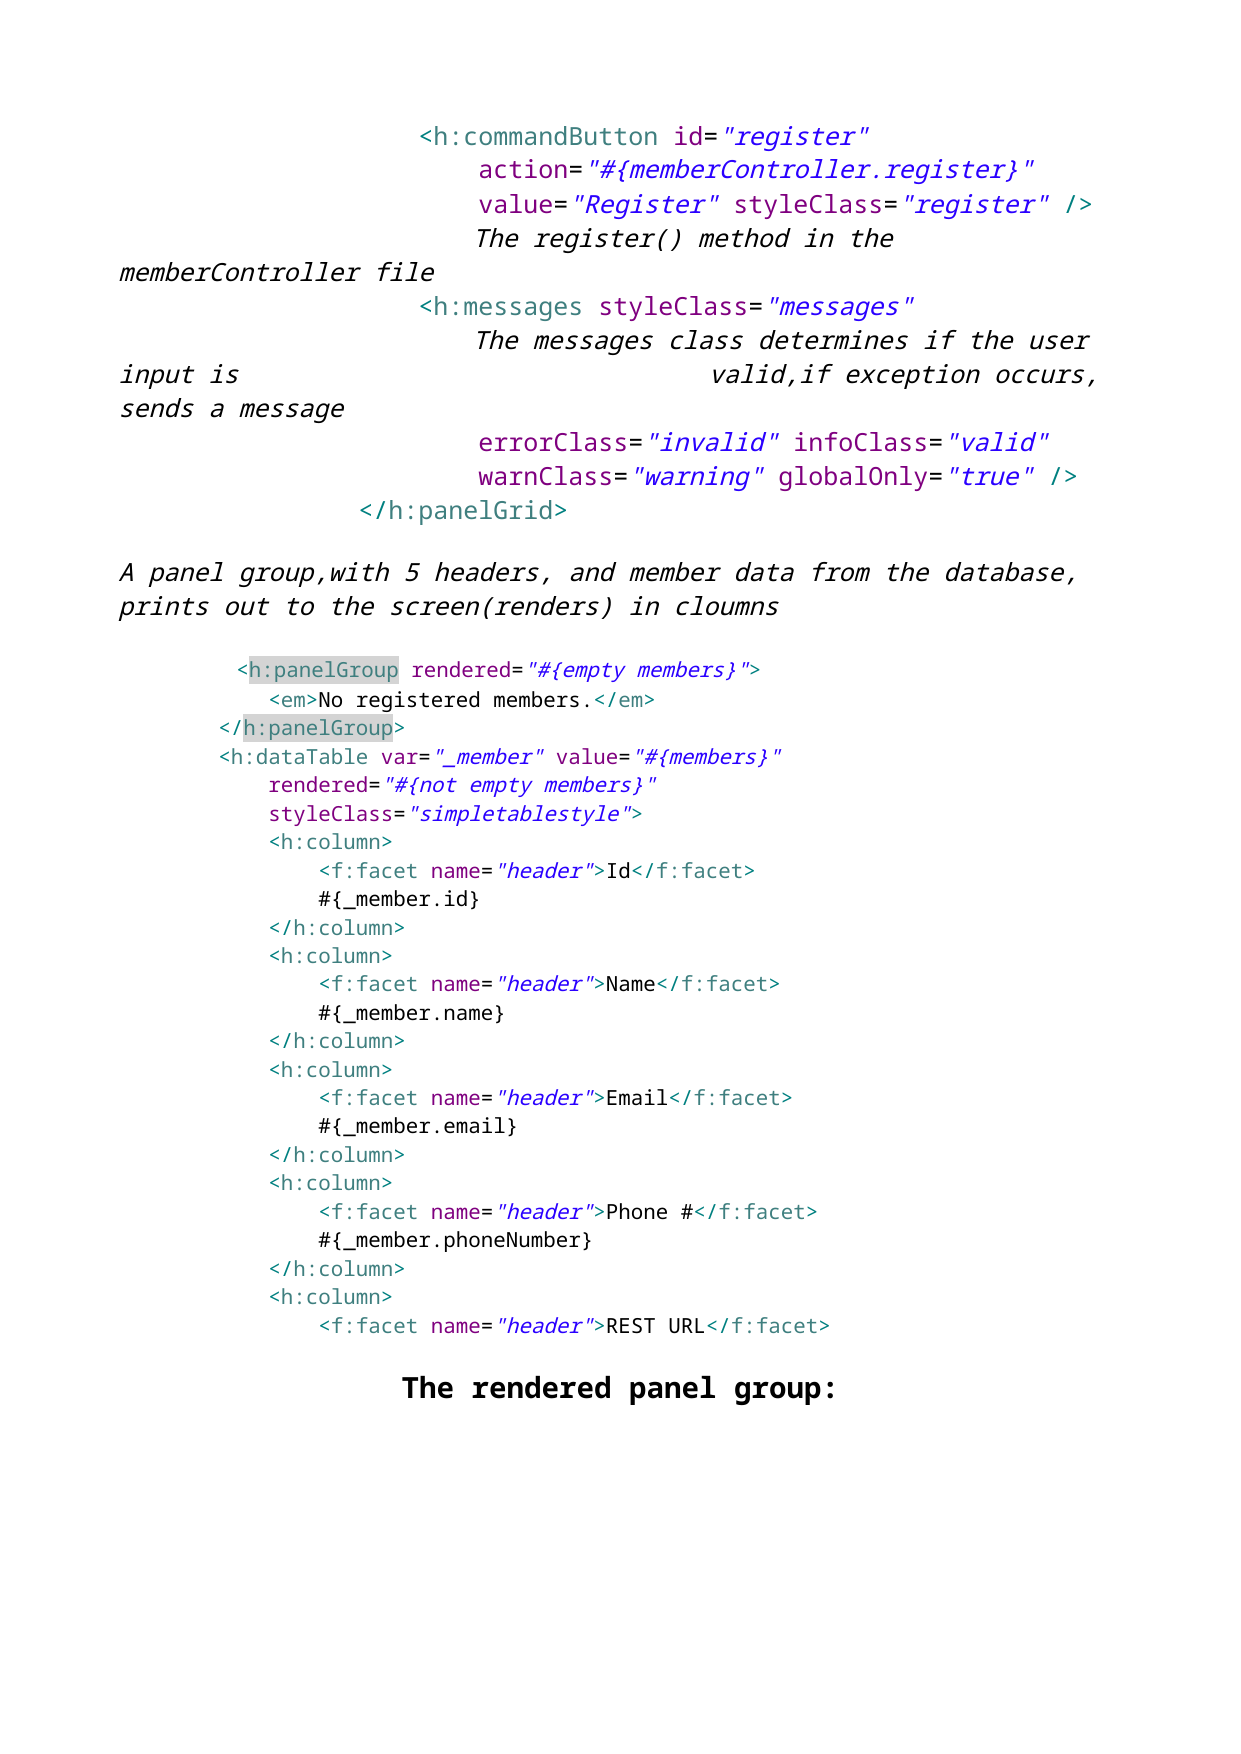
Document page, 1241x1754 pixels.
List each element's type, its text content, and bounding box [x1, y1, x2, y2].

text <h:column> [118, 1282, 1122, 1311]
text A panel group,with 5 headers, and member data from the database, [118, 555, 1122, 589]
text <em>No registered members.</em> [118, 685, 1122, 713]
text </h:panelGroup> [118, 713, 1122, 742]
text <f:facet name="header">Name</f:facet> [118, 969, 1122, 998]
text The register() method in the memberController file [118, 220, 1122, 288]
text <h:dataTable var="_member" value="#{members}" [118, 742, 1122, 770]
text <f:facet name="header">Phone #</f:facet> [118, 1197, 1122, 1225]
text </h:panelGrid> [118, 493, 1122, 527]
text errorClass="invalid" infoClass="valid" [118, 425, 1122, 459]
text <h:column> [118, 1055, 1122, 1083]
text <f:facet name="header">REST URL</f:facet> [118, 1311, 1122, 1339]
text The messages class determines if the user input is valid,if exception occurs, sends a message [118, 322, 1122, 425]
text </h:column> [118, 1140, 1122, 1168]
text <f:facet name="header">Id</f:facet> [118, 856, 1122, 884]
text <h:column> [118, 941, 1122, 969]
text </h:column> [118, 1026, 1122, 1055]
text action="#{memberController.register}" [118, 152, 1122, 186]
text <h:column> [118, 1168, 1122, 1197]
text <f:facet name="header">Email</f:facet> [118, 1083, 1122, 1112]
text #{_member.id} [118, 884, 1122, 913]
text prints out to the screen(renders) in cloumns [118, 589, 1122, 623]
text styleClass="simpletablestyle"> [118, 799, 1122, 827]
text <h:commandButton id="register" [118, 118, 1122, 152]
text </h:column> [118, 913, 1122, 941]
text #{_member.phoneNumber} [118, 1225, 1122, 1254]
text #{_member.email} [118, 1112, 1122, 1140]
text value="Register" styleClass="register" /> [118, 186, 1122, 220]
text </h:column> [118, 1254, 1122, 1282]
text #{_member.name} [118, 998, 1122, 1026]
text <h:column> [118, 827, 1122, 856]
text <h:panelGroup rendered="#{empty members}"> [118, 651, 1122, 685]
text <h:messages styleClass="messages" [118, 288, 1122, 322]
text The rendered panel group: [118, 1367, 1122, 1407]
text rendered="#{not empty members}" [118, 770, 1122, 799]
text warnClass="warning" globalOnly="true" /> [118, 459, 1122, 493]
